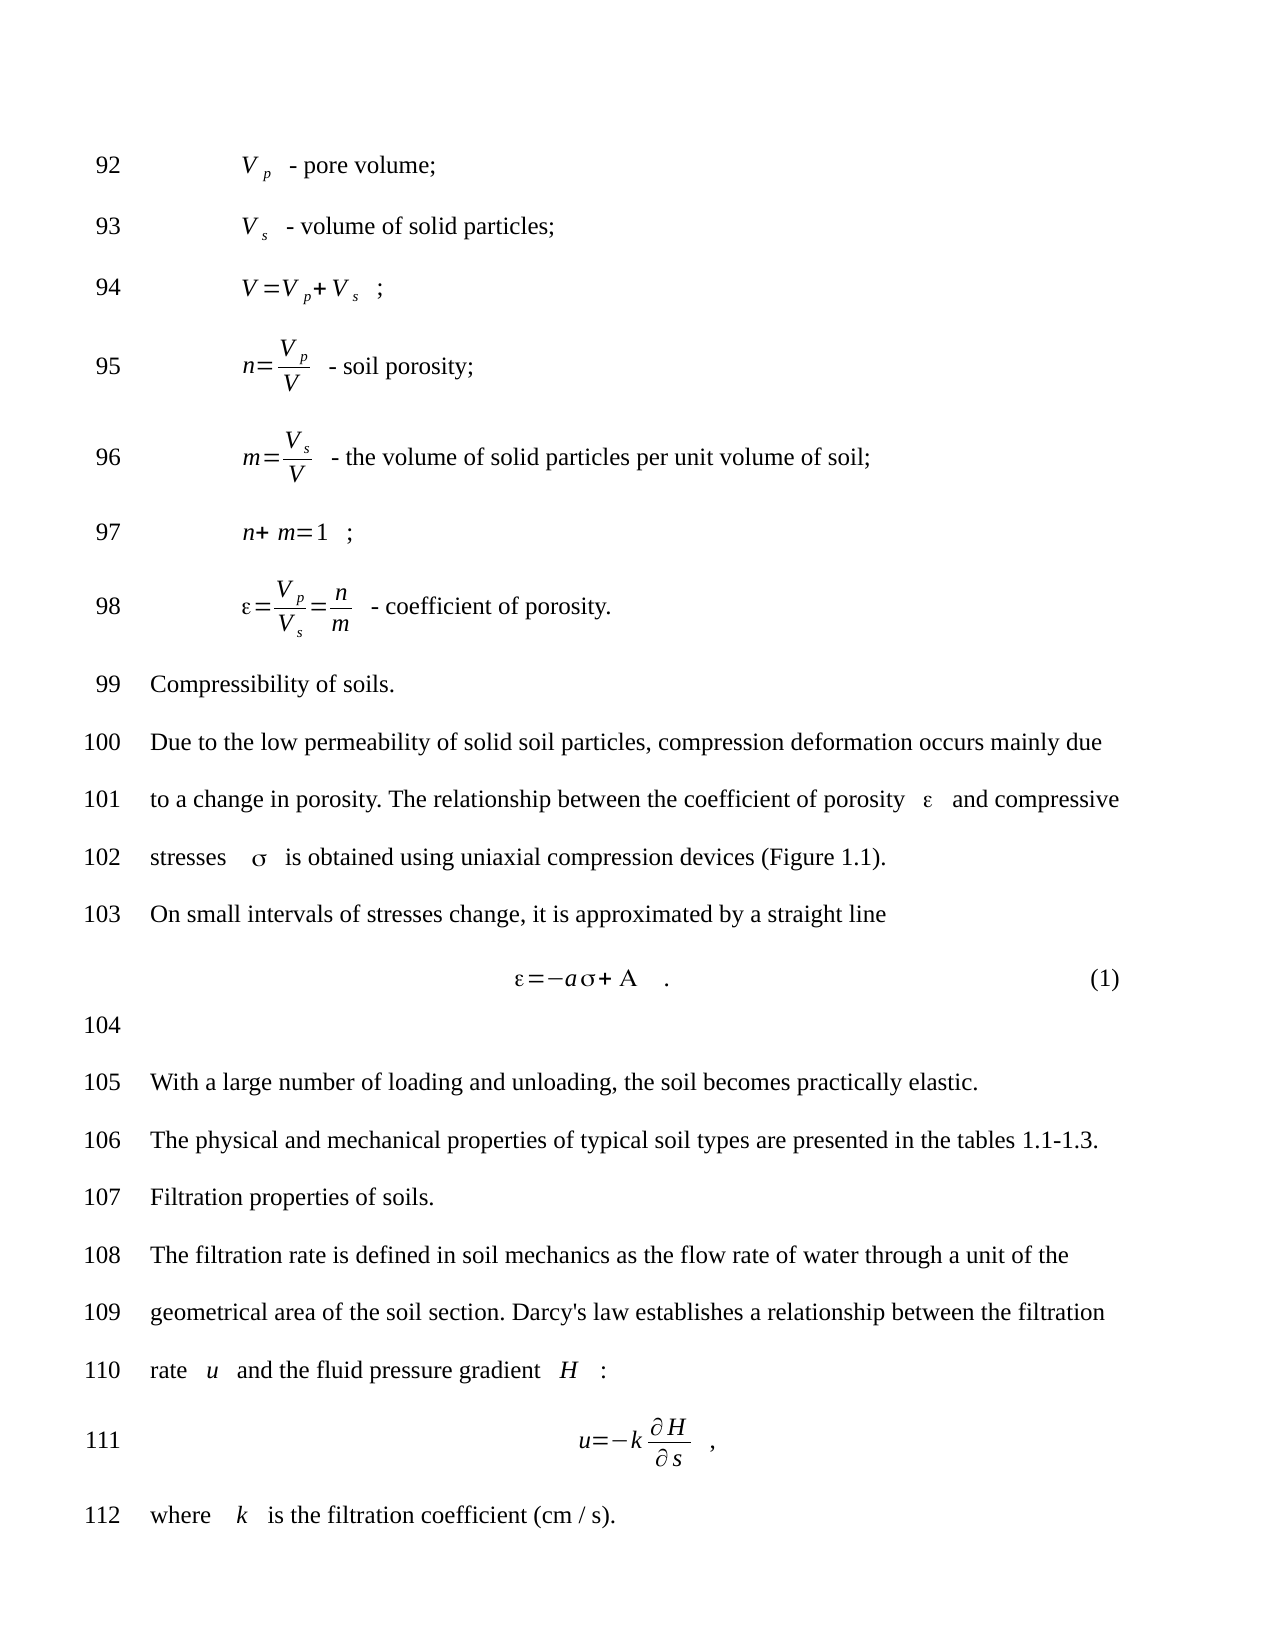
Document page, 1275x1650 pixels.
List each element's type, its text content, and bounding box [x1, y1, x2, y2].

text - coefficient of porosity. [150, 574, 1125, 641]
text Due to the low permeability of solid soil particles, compression deformation occurs mainly due to a change in porosity. The relationship between the coefficient of porosityand compressive stresses is obtained using uniaxial compression devices (Figure 1.1). [150, 727, 1125, 871]
text ; [150, 517, 1125, 546]
text The filtration rate is defined in soil mechanics as the flow rate of water through a unit of the geometrical area of ​​the soil section. Darcy's law establishes a relationship between the filtration rateand the fluid pressure gradient: [150, 1240, 1125, 1383]
text Compressibility of soils. [150, 669, 1125, 698]
table_header (1) [1017, 957, 1125, 1010]
text The physical and mechanical properties of typical soil types are presented in the tables 1.1-1.3. [150, 1125, 1125, 1153]
text - volume of solid particles; [150, 211, 1125, 244]
text - soil porosity; [150, 334, 1125, 397]
text , [150, 1412, 1125, 1471]
text Filtration properties of soils. [150, 1182, 1125, 1211]
text - pore volume; [150, 150, 1125, 182]
text On small intervals of stresses change, it is approximated by a straight line [150, 899, 1125, 928]
text - the volume of solid particles per unit volume of soil; [150, 425, 1125, 488]
table_header . [150, 957, 1017, 1010]
text where is the filtration coefficient (cm / s). [150, 1500, 1125, 1529]
text With a large number of loading and unloading, the soil becomes practically elastic. [150, 1067, 1125, 1096]
text ; [150, 272, 1125, 305]
